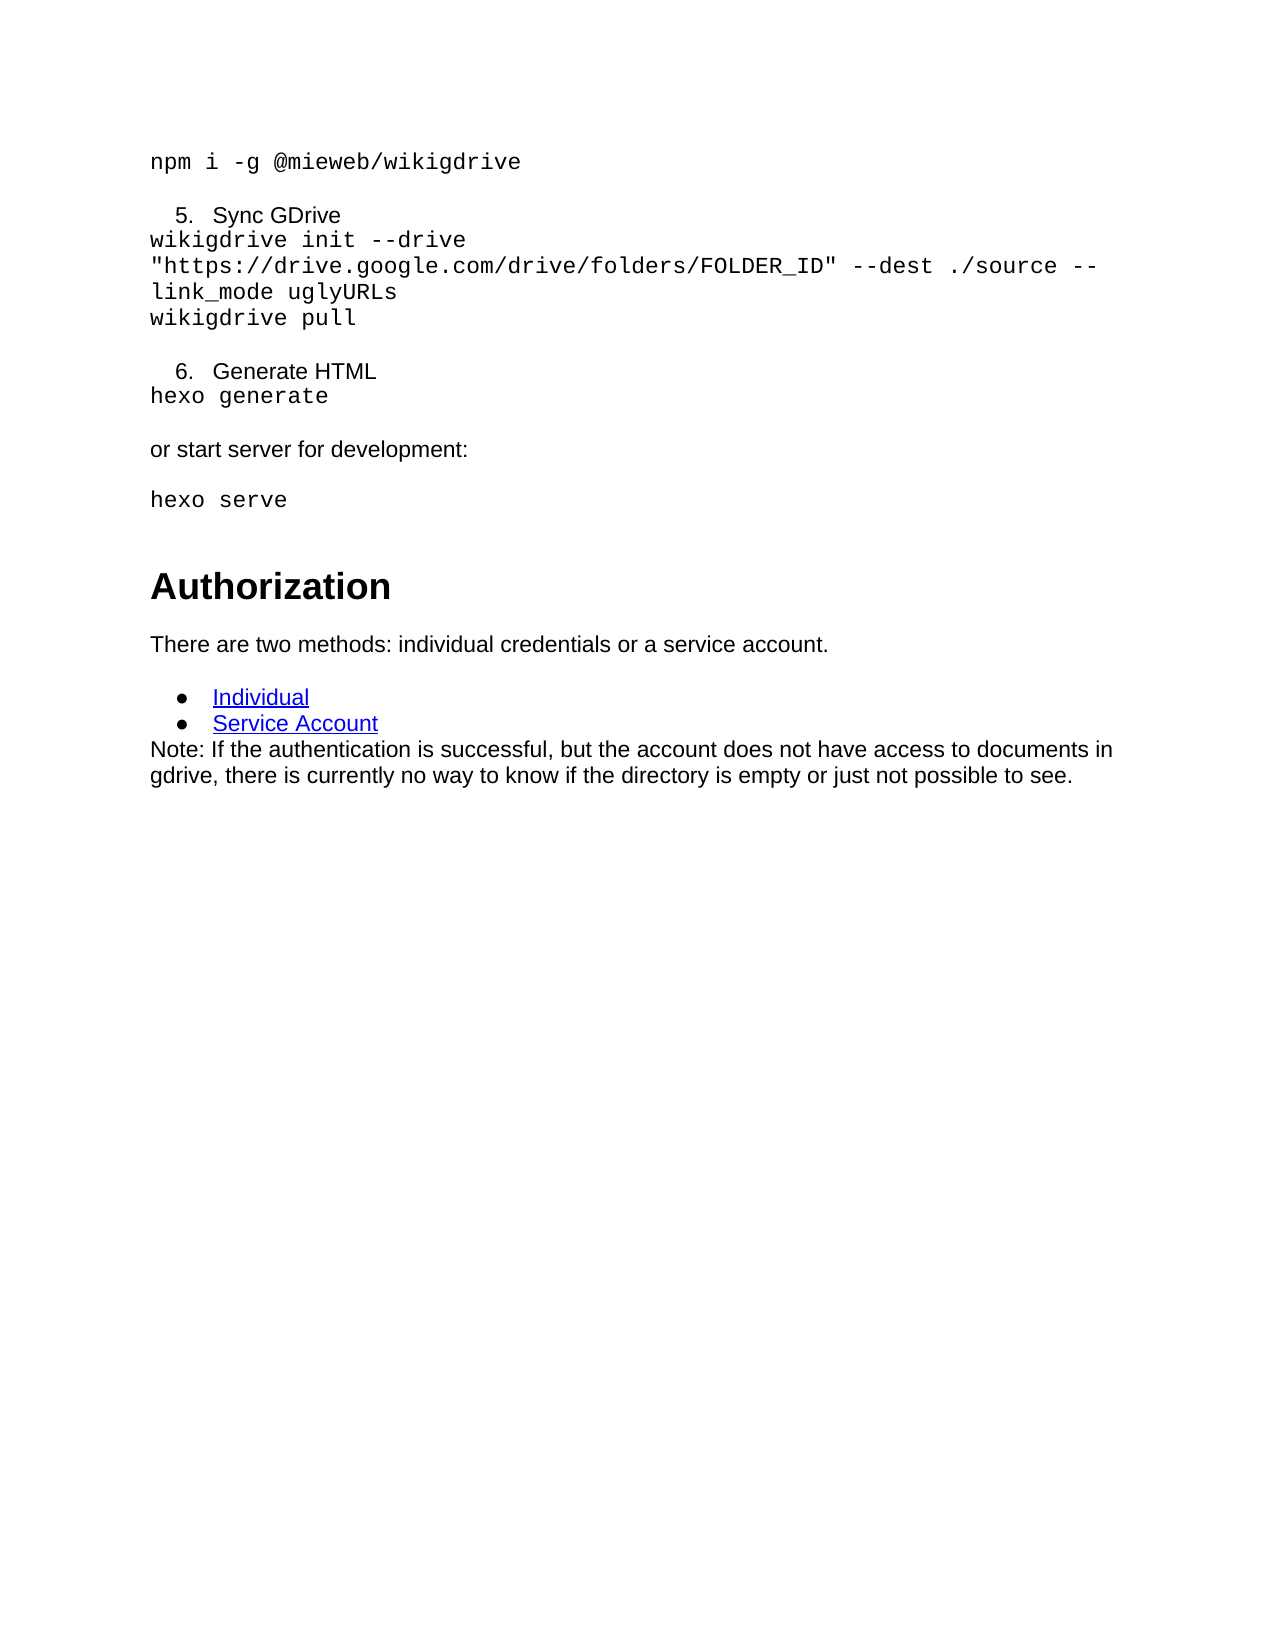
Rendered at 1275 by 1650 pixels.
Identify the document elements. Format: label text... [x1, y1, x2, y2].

list Sync GDrive [175, 202, 1125, 228]
text hexo generate [150, 384, 1125, 436]
text or start server for development: [150, 436, 1125, 462]
text hexo serve [150, 489, 1125, 541]
list Individual [175, 683, 1125, 710]
text There are two methods: individual credentials or a service account. [150, 631, 1125, 657]
list Generate HTML [175, 358, 1125, 384]
text npm i -g @mieweb/wikigdrive [150, 150, 1125, 202]
subtitle Authorization [150, 564, 1125, 607]
text Note: If the authentication is successful, but the account does not have access to documents in gdrive, there is currently no way to know if the directory is empty or just not possible to see. [150, 736, 1125, 789]
text wikigdrive init --drive "https://drive.google.com/drive/folders/FOLDER_ID" --dest ./source --link_mode uglyURLs wikigdrive pull [150, 228, 1125, 358]
list Service Account [175, 710, 1125, 736]
